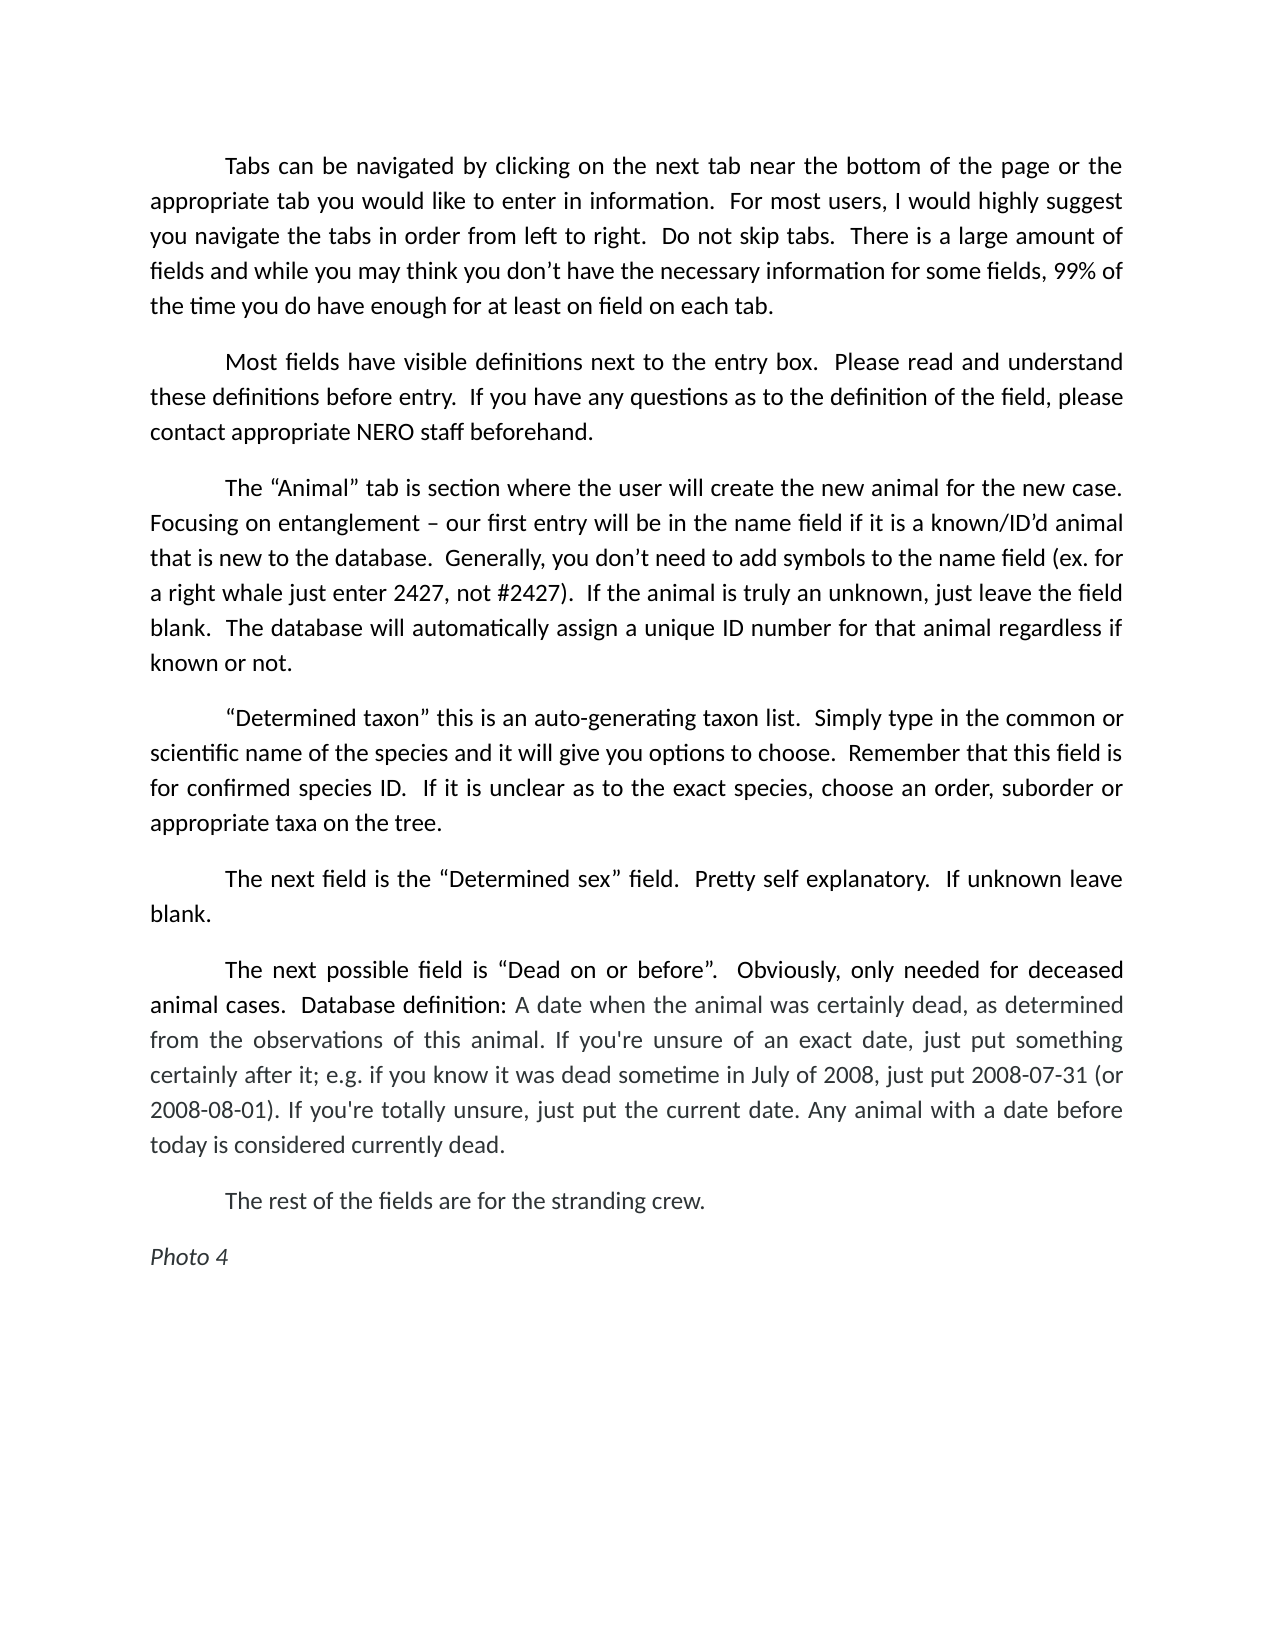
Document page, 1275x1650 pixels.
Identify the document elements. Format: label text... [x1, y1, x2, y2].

text The “Animal” tab is section where the user will create the new animal for the new case. Focusing on entanglement – our first entry will be in the name field if it is a known/ID’d animal that is new to the database. Generally, you don’t need to add symbols to the name field (ex. for a right whale just enter 2427, not #2427). If the animal is truly an unknown, just leave the field blank. The database will automatically assign a unique ID number for that animal regardless if known or not. [150, 472, 1125, 677]
text The next field is the “Determined sex” field. Pretty self explanatory. If unknown leave blank. [150, 863, 1125, 929]
text The next possible field is “Dead on or before”. Obviously, only needed for deceased animal cases. Database definition: A date when the animal was certainly dead, as determined from the observations of this animal. If you're unsure of an exact date, just put something certainly after it; e.g. if you know it was dead sometime in July of 2008, just put 2008-07-31 (or 2008-08-01). If you're totally unsure, just put the current date. Any animal with a date before today is considered currently dead. [150, 954, 1125, 1160]
text Photo 4 [150, 1241, 1125, 1271]
text The rest of the fields are for the stranding crew. [150, 1185, 1125, 1216]
text Most fields have visible definitions next to the entry box. Please read and understand these definitions before entry. If you have any questions as to the definition of the field, please contact appropriate NERO staff beforehand. [150, 346, 1125, 446]
text Tabs can be navigated by clicking on the next tab near the bottom of the page or the appropriate tab you would like to enter in information. For most users, I would highly suggest you navigate the tabs in order from left to right. Do not skip tabs. There is a large amount of fields and while you may think you don’t have the necessary information for some fields, 99% of the time you do have enough for at least on field on each tab. [150, 150, 1125, 321]
text “Determined taxon” this is an auto-generating taxon list. Simply type in the common or scientific name of the species and it will give you options to choose. Remember that this field is for confirmed species ID. If it is unclear as to the exact species, choose an order, suborder or appropriate taxa on the tree. [150, 702, 1125, 838]
